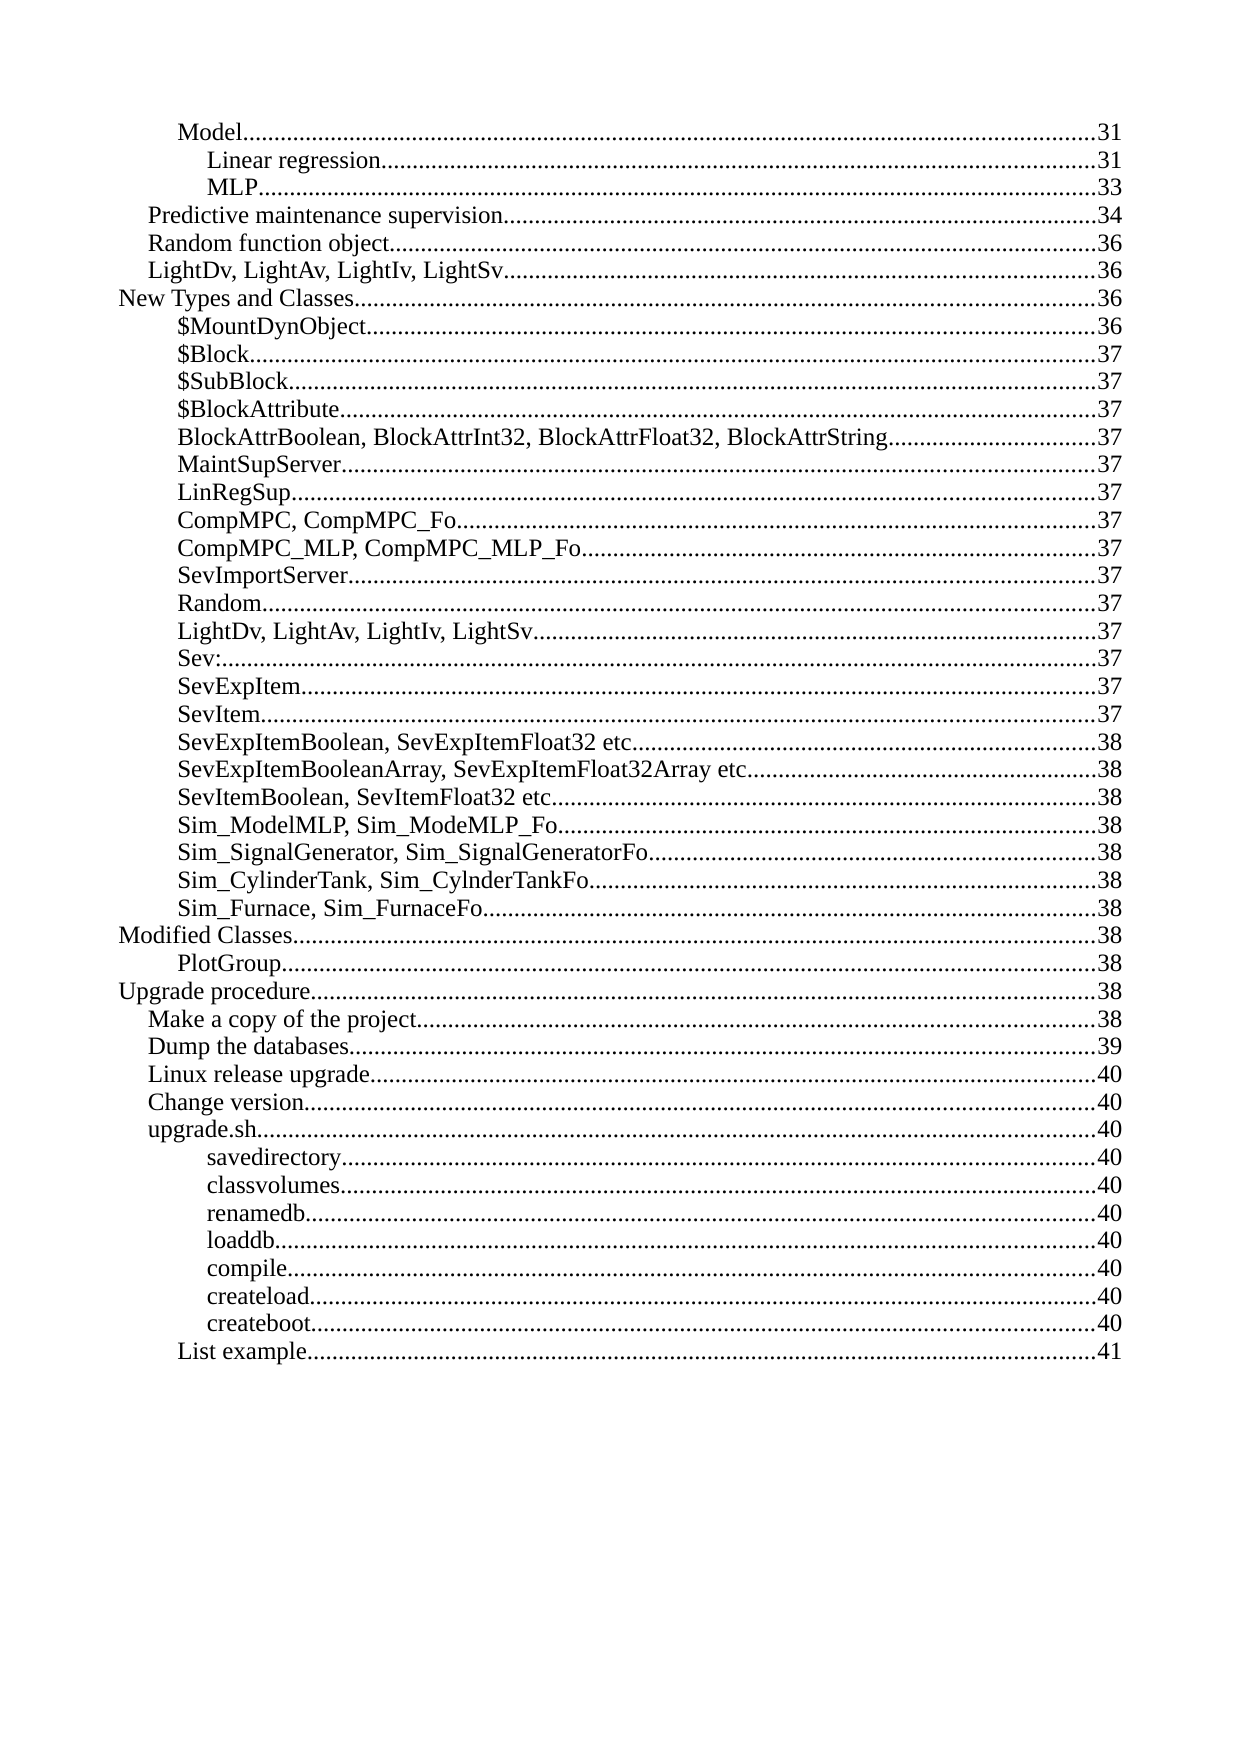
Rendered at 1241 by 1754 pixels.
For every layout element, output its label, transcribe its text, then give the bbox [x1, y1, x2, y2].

text Modified Classes 38 [118, 922, 1122, 949]
text renamedb 40 [207, 1199, 1122, 1226]
text Sim_ModelMLP, Sim_ModeMLP_Fo 38 [177, 811, 1122, 838]
text Random function object 36 [148, 229, 1122, 257]
text Sim_Furnace, Sim_FurnaceFo 38 [177, 894, 1122, 922]
text Change version 40 [148, 1088, 1122, 1116]
text createboot 40 [207, 1309, 1122, 1337]
text SevItem 37 [177, 700, 1122, 728]
text $SubBlock 37 [177, 367, 1122, 395]
text SevExpItemBoolean, SevExpItemFloat32 etc 38 [177, 728, 1122, 755]
text MLP 33 [207, 173, 1122, 201]
text Make a copy of the project 38 [148, 1005, 1122, 1032]
text Model 31 [177, 118, 1122, 146]
text LightDv, LightAv, LightIv, LightSv 37 [177, 617, 1122, 644]
text Random 37 [177, 589, 1122, 617]
text savedirectory 40 [207, 1143, 1122, 1171]
text CompMPC_MLP, CompMPC_MLP_Fo 37 [177, 534, 1122, 561]
text List example 41 [177, 1337, 1122, 1365]
text MaintSupServer 37 [177, 451, 1122, 478]
text LightDv, LightAv, LightIv, LightSv 36 [148, 257, 1122, 284]
text $MountDynObject 36 [177, 312, 1122, 340]
text SevItemBoolean, SevItemFloat32 etc 38 [177, 783, 1122, 811]
text $Block 37 [177, 340, 1122, 367]
text Sim_SignalGenerator, Sim_SignalGeneratorFo 38 [177, 838, 1122, 866]
text SevImportServer 37 [177, 561, 1122, 589]
text PlotGroup 38 [177, 949, 1122, 977]
text SevExpItem 37 [177, 672, 1122, 700]
text Linux release upgrade 40 [148, 1060, 1122, 1088]
text classvolumes 40 [207, 1171, 1122, 1199]
text Dump the databases 39 [148, 1032, 1122, 1060]
text New Types and Classes 36 [118, 284, 1122, 312]
text Sim_CylinderTank, Sim_CylnderTankFo 38 [177, 866, 1122, 894]
text createload 40 [207, 1282, 1122, 1309]
text Predictive maintenance supervision 34 [148, 201, 1122, 229]
text BlockAttrBoolean, BlockAttrInt32, BlockAttrFloat32, BlockAttrString 37 [177, 423, 1122, 451]
text $BlockAttribute 37 [177, 395, 1122, 423]
text Sev: 37 [177, 644, 1122, 672]
text CompMPC, CompMPC_Fo 37 [177, 506, 1122, 534]
text LinRegSup 37 [177, 478, 1122, 506]
text upgrade.sh 40 [148, 1116, 1122, 1143]
text Upgrade procedure 38 [118, 977, 1122, 1005]
text loaddb 40 [207, 1226, 1122, 1254]
text compile 40 [207, 1254, 1122, 1282]
text SevExpItemBooleanArray, SevExpItemFloat32Array etc 38 [177, 755, 1122, 783]
text Linear regression 31 [207, 146, 1122, 173]
